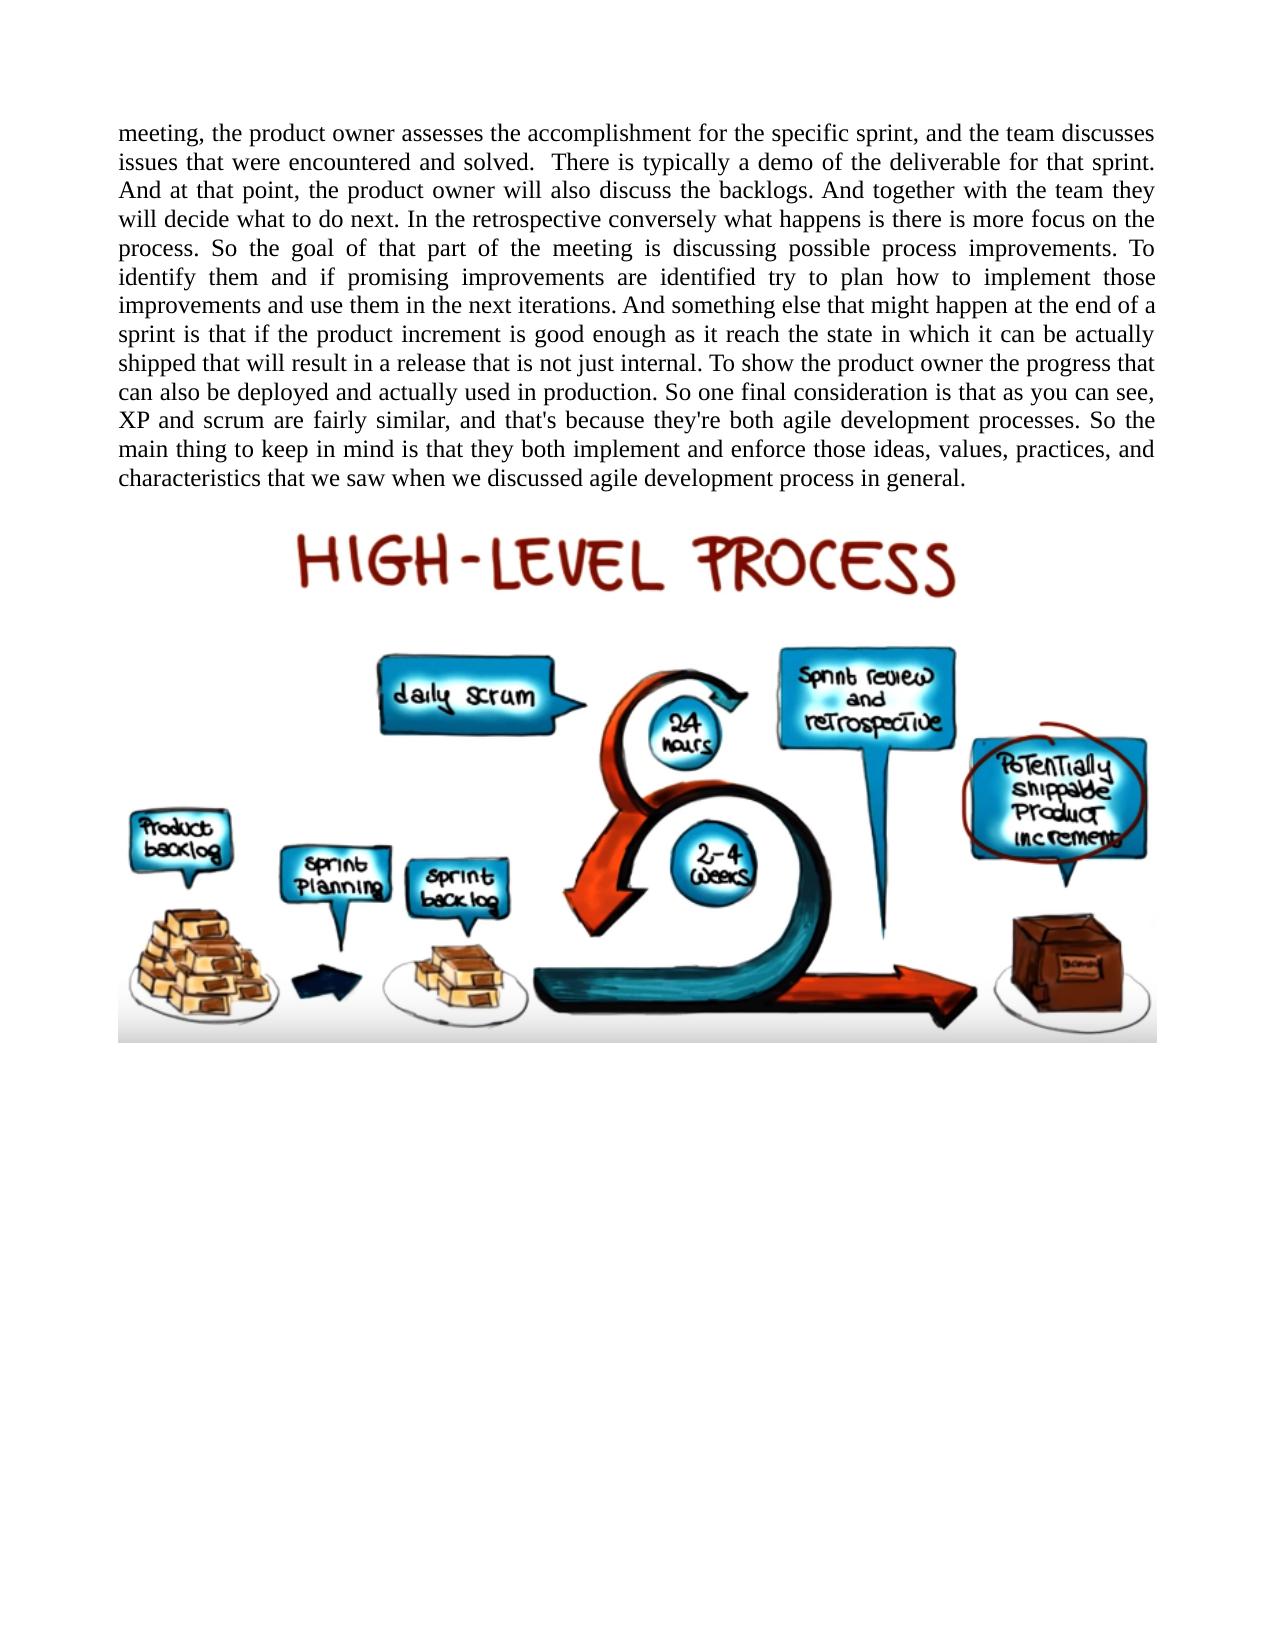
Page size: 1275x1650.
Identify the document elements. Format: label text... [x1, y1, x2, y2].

picture [118, 520, 1157, 1043]
text meeting, the product owner assesses the accomplishment for the specific sprint, and the team discusses issues that were encountered and solved. There is typically a demo of the deliverable for that sprint. And at that point, the product owner will also discuss the backlogs. And together with the team they will decide what to do next. In the retrospective conversely what happens is there is more focus on the process. So the goal of that part of the meeting is discussing possible process improvements. To identify them and if promising improvements are identified try to plan how to implement those improvements and use them in the next iterations. And something else that might happen at the end of a sprint is that if the product increment is good enough as it reach the state in which it can be actually shipped that will result in a release that is not just internal. To show the product owner the progress that can also be deployed and actually used in production. So one final consideration is that as you can see, XP and scrum are fairly similar, and that's because they're both agile development processes. So the main thing to keep in mind is that they both implement and enforce those ideas, values, practices, and characteristics that we saw when we discussed agile development process in general. [118, 118, 1157, 492]
